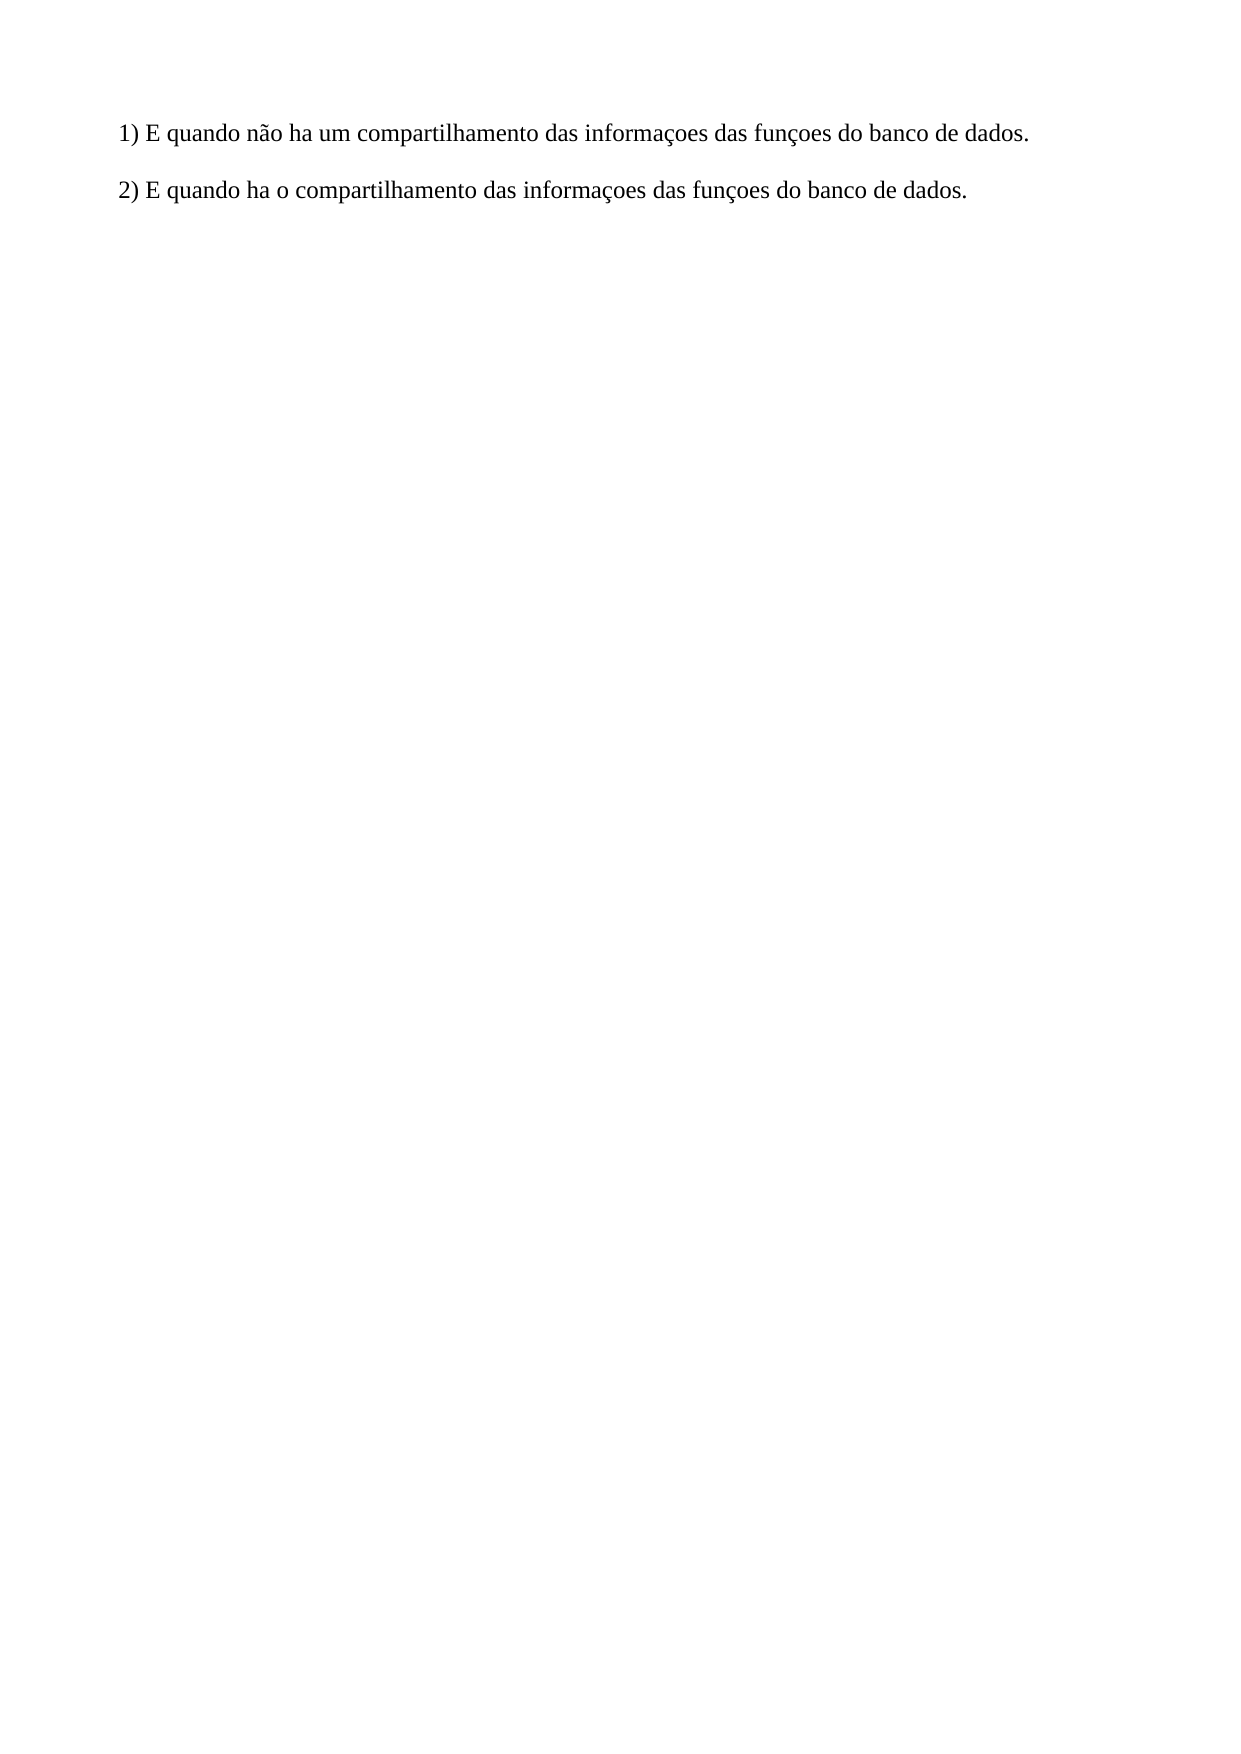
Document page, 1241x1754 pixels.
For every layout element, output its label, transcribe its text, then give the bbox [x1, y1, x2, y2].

text 1) E quando não ha um compartilhamento das informaçoes das funçoes do banco de dados. [118, 118, 1122, 147]
text 2) E quando ha o compartilhamento das informaçoes das funçoes do banco de dados. [118, 176, 1122, 204]
